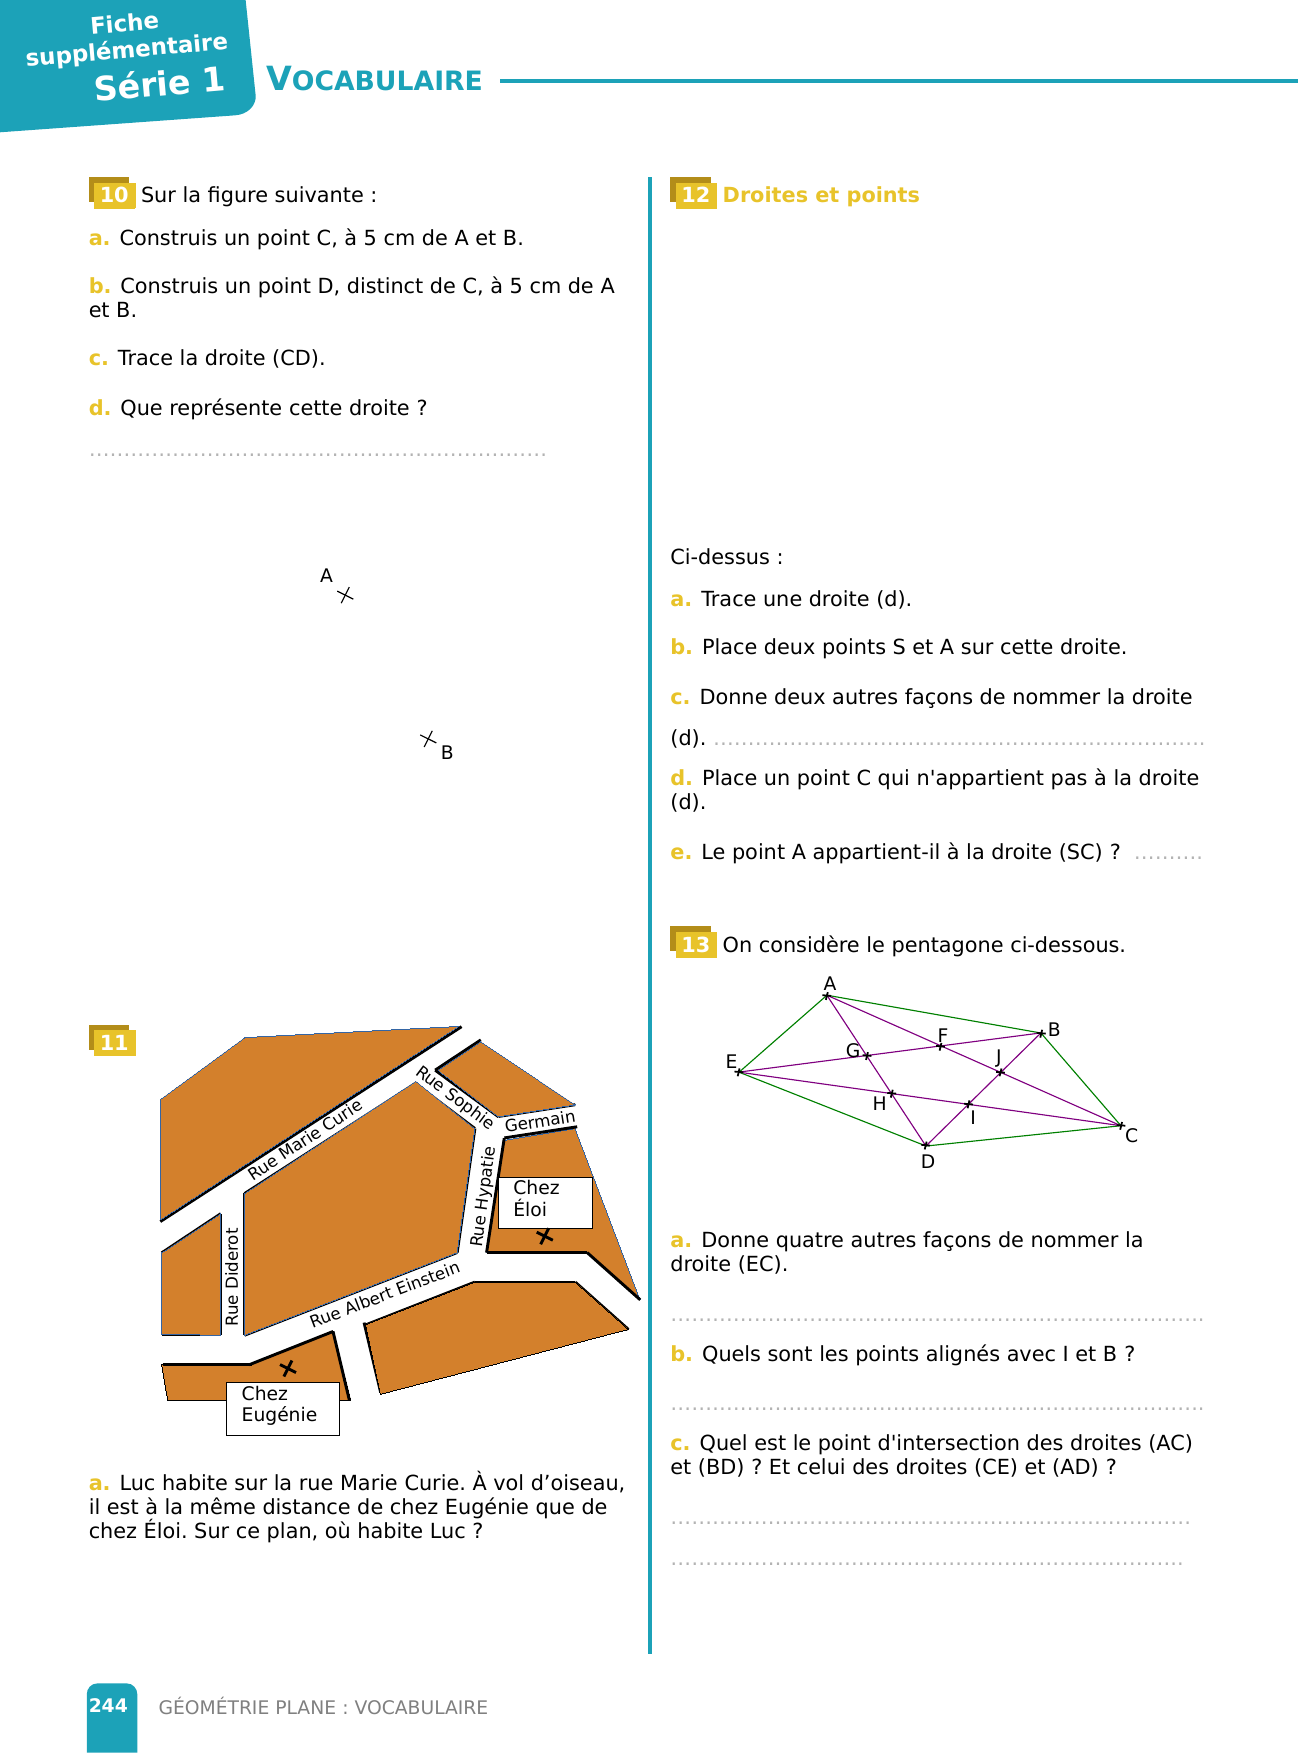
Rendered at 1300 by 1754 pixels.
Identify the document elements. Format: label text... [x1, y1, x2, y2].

list Donne quatre autres façons de nommer la droite (EC). [670, 1228, 1211, 1277]
list Que représente cette droite ? ………………………………………………………… [88, 382, 629, 464]
list Construis un point C, à 5 cm de A et B. [88, 226, 629, 250]
subtitle Droites et points [711, 177, 1211, 208]
subtitle Sur la figure suivante : [129, 177, 629, 208]
list Quel est le point d'intersection des droites (AC) et (BD) ? Et celui des droites (CE) et (AD) ? [670, 1431, 1211, 1479]
list Trace la droite (CD). [88, 346, 629, 370]
list Le point A appartient-il à la droite (SC) ? ………. [670, 826, 1211, 867]
subtitle On considère le pentagone ci-dessous. [711, 926, 1211, 957]
list Luc habite sur la rue Marie Curie. À vol d’oiseau, il est à la même distance de chez Eugénie que de chez Éloi. Sur ce plan, où habite Luc ? [88, 1471, 629, 1544]
list Place deux points S et A sur cette droite. [670, 635, 1211, 659]
text ………………………………………………………………………………………………………………………………….. [670, 1491, 1211, 1574]
subtitle Ci-dessus : [670, 545, 1205, 570]
text ………………………………………………………………….. [670, 1378, 1211, 1419]
text ………………………………………………………………….. [670, 1288, 1211, 1330]
list Donne deux autres façons de nommer la droite (d). …………………………………………………………….. [670, 671, 1211, 754]
list Quels sont les points alignés avec I et B ? [670, 1342, 1211, 1366]
list Trace une droite (d). [670, 587, 1211, 612]
list Construis un point D, distinct de C, à 5 cm de A et B. [88, 274, 629, 322]
list Place un point C qui n'appartient pas à la droite (d). [670, 766, 1211, 814]
